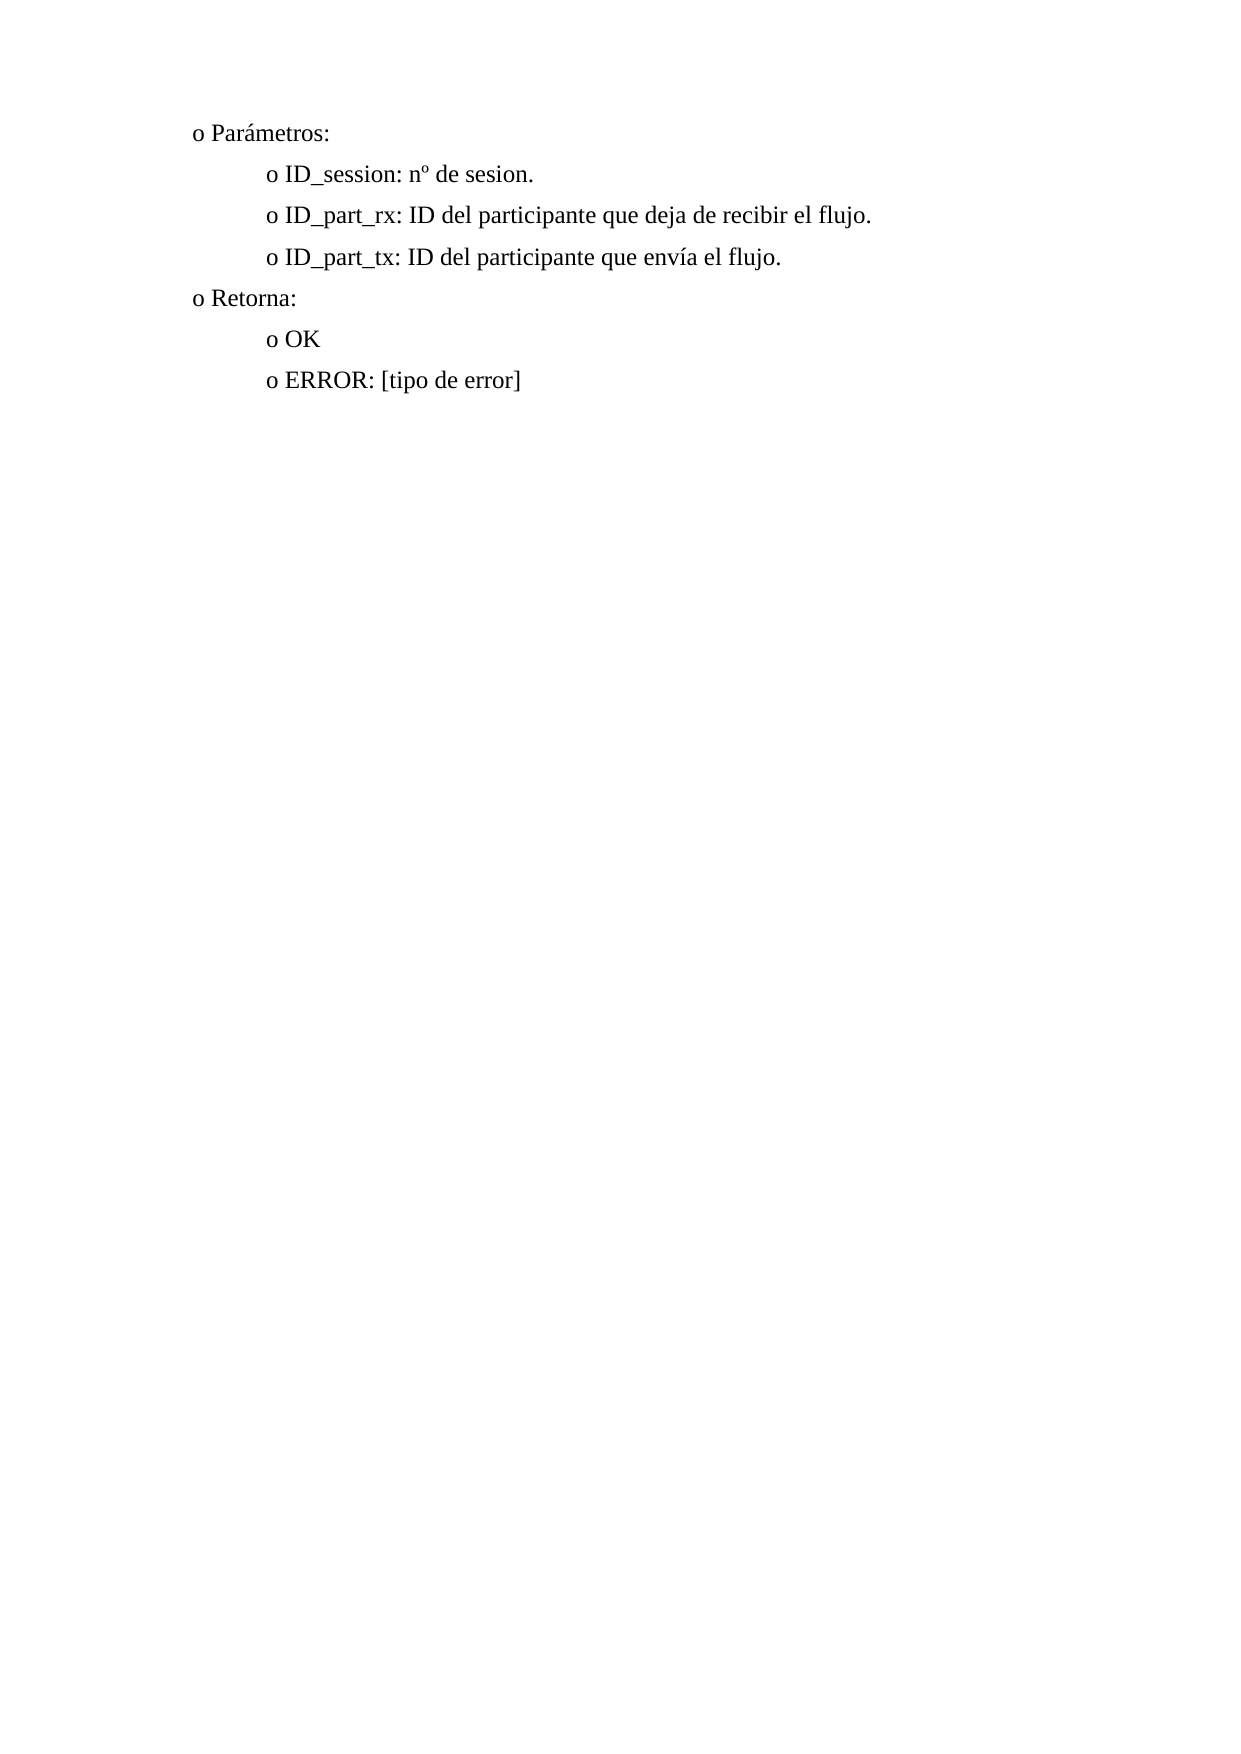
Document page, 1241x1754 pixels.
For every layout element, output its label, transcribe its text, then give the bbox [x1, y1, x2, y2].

text o Parámetros: [118, 118, 1122, 147]
text o ID_part_tx: ID del participante que envía el flujo. [118, 242, 1122, 271]
text o Retorna: [118, 283, 1122, 312]
text o ID_part_rx: ID del participante que deja de recibir el flujo. [118, 201, 1122, 229]
text o ID_session: nº de sesion. [118, 159, 1122, 188]
text o OK [118, 324, 1122, 353]
text o ERROR: [tipo de error] [118, 366, 1122, 394]
